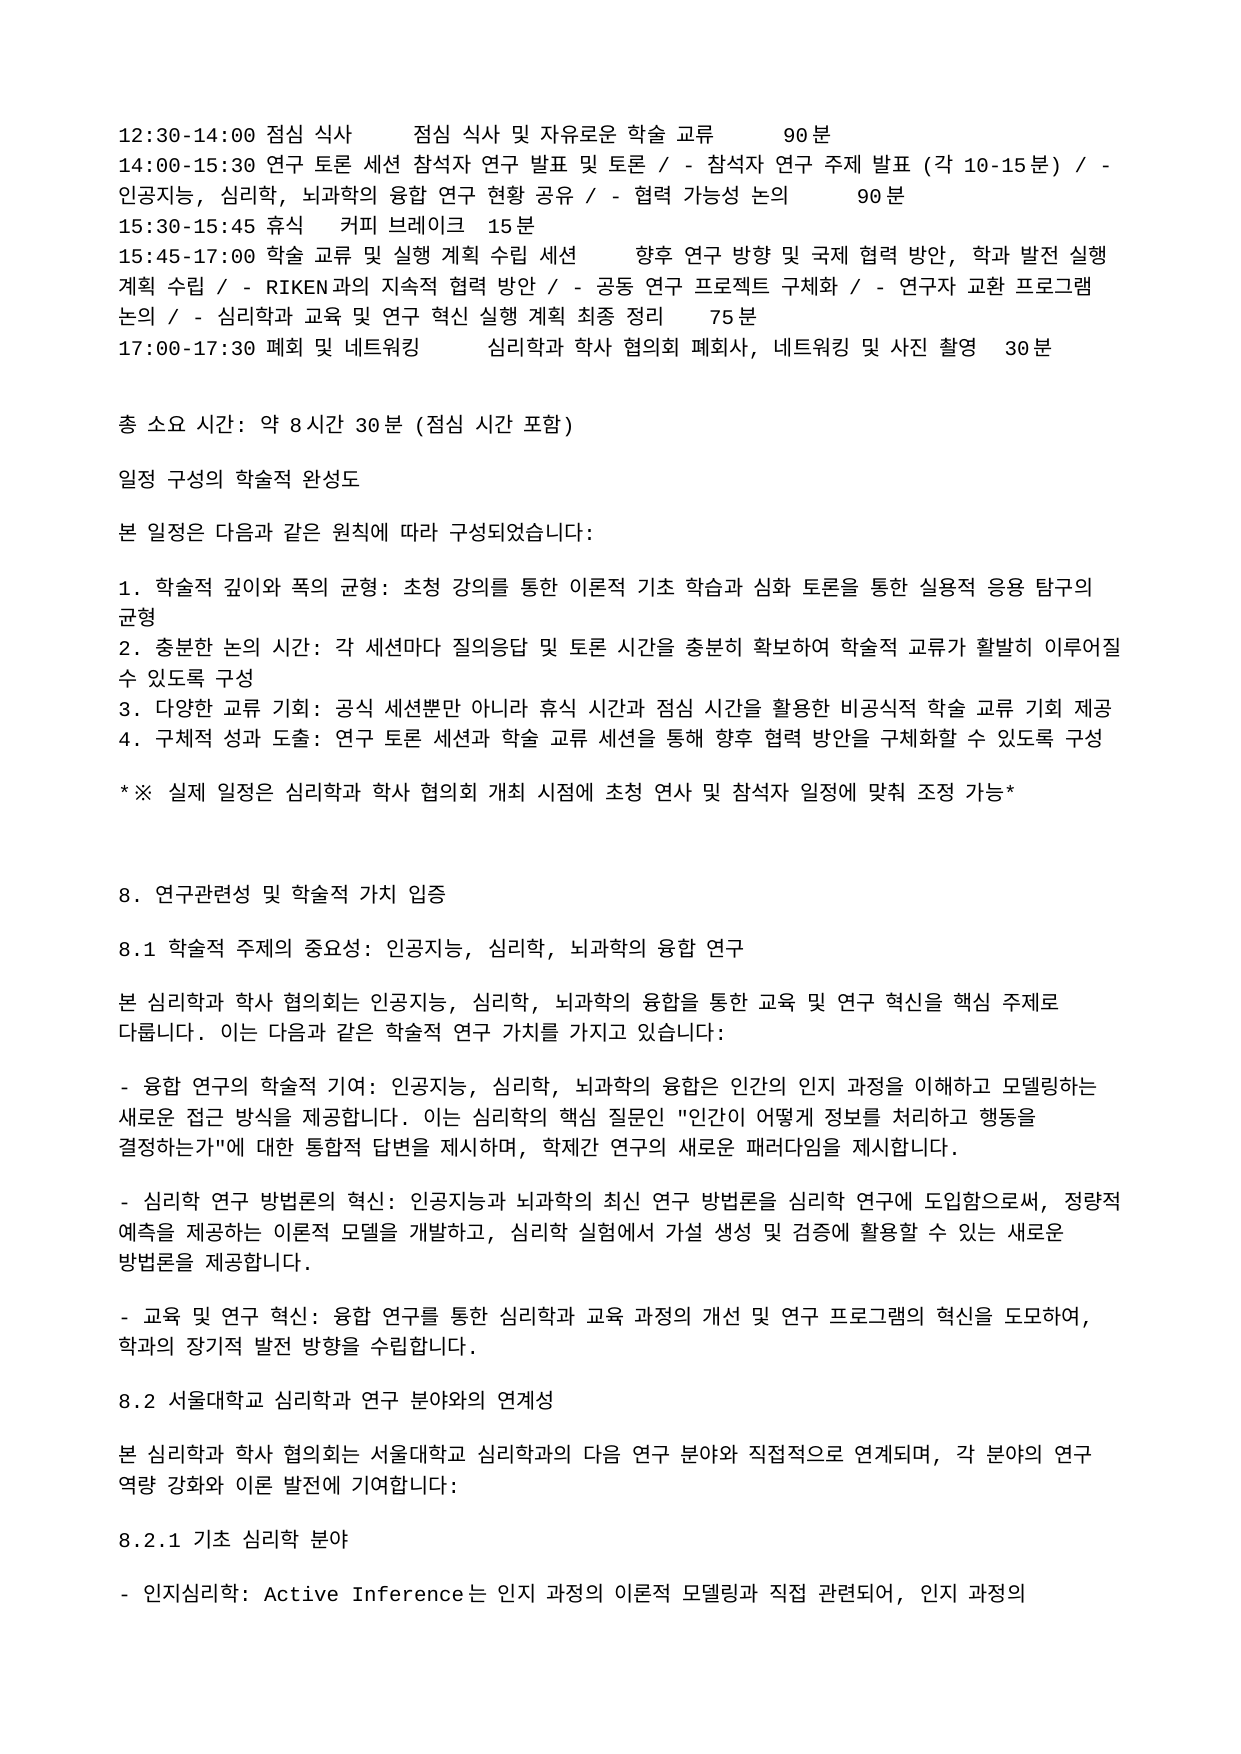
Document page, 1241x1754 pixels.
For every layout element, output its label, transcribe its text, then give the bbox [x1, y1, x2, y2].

text 본 심리학과 학사 협의회는 서울대학교 심리학과의 다음 연구 분야와 직접적으로 연계되며, 각 분야의 연구 역량 강화와 이론 발전에 기여합니다: [118, 1439, 1122, 1499]
text 12:30-14:00 점심 식사 점심 식사 및 자유로운 학술 교류 90분 [118, 118, 1122, 148]
text 8.2 서울대학교 심리학과 연구 분야와의 연계성 [118, 1385, 1122, 1415]
text 일정 구성의 학술적 완성도 [118, 463, 1122, 493]
text 본 심리학과 학사 협의회는 인공지능, 심리학, 뇌과학의 융합을 통한 교육 및 연구 혁신을 핵심 주제로 다룹니다. 이는 다음과 같은 학술적 연구 가치를 가지고 있습니다: [118, 986, 1122, 1047]
text 3. 다양한 교류 기회: 공식 세션뿐만 아니라 휴식 시간과 점심 시간을 활용한 비공식적 학술 교류 기회 제공 [118, 692, 1122, 722]
text - 인지심리학: Active Inference는 인지 과정의 이론적 모델링과 직접 관련되어, 인지 과정의 [118, 1577, 1122, 1608]
text *※ 실제 일정은 심리학과 학사 협의회 개최 시점에 초청 연사 및 참석자 일정에 맞춰 조정 가능* [118, 776, 1122, 807]
text 15:45-17:00 학술 교류 및 실행 계획 수립 세션 향후 연구 방향 및 국제 협력 방안, 학과 발전 실행 계획 수립 / - RIKEN과의 지속적 협력 방안 / - 공동 연구 프로젝트 구체화 / - 연구자 교환 프로그램 논의 / - 심리학과 교육 및 연구 혁신 실행 계획 최종 정리 75분 [118, 240, 1122, 331]
text 14:00-15:30 연구 토론 세션 참석자 연구 발표 및 토론 / - 참석자 연구 주제 발표 (각 10-15분) / - 인공지능, 심리학, 뇌과학의 융합 연구 현황 공유 / - 협력 가능성 논의 90분 [118, 148, 1122, 209]
text 1. 학술적 깊이와 폭의 균형: 초청 강의를 통한 이론적 기초 학습과 심화 토론을 통한 실용적 응용 탐구의 균형 [118, 571, 1122, 631]
text 본 일정은 다음과 같은 원칙에 따라 구성되었습니다: [118, 517, 1122, 547]
text 2. 충분한 논의 시간: 각 세션마다 질의응답 및 토론 시간을 충분히 확보하여 학술적 교류가 활발히 이루어질 수 있도록 구성 [118, 631, 1122, 692]
text 8.2.1 기초 심리학 분야 [118, 1523, 1122, 1554]
text 8.1 학술적 주제의 중요성: 인공지능, 심리학, 뇌과학의 융합 연구 [118, 932, 1122, 962]
text 17:00-17:30 폐회 및 네트워킹 심리학과 학사 협의회 폐회사, 네트워킹 및 사진 촬영 30분 [118, 331, 1122, 361]
text 8. 연구관련성 및 학술적 가치 입증 [118, 878, 1122, 908]
text - 교육 및 연구 혁신: 융합 연구를 통한 심리학과 교육 과정의 개선 및 연구 프로그램의 혁신을 도모하여, 학과의 장기적 발전 방향을 수립합니다. [118, 1300, 1122, 1361]
text 4. 구체적 성과 도출: 연구 토론 세션과 학술 교류 세션을 통해 향후 협력 방안을 구체화할 수 있도록 구성 [118, 722, 1122, 753]
text 총 소요 시간: 약 8시간 30분 (점심 시간 포함) [118, 409, 1122, 439]
text 15:30-15:45 휴식 커피 브레이크 15분 [118, 209, 1122, 240]
text - 심리학 연구 방법론의 혁신: 인공지능과 뇌과학의 최신 연구 방법론을 심리학 연구에 도입함으로써, 정량적 예측을 제공하는 이론적 모델을 개발하고, 심리학 실험에서 가설 생성 및 검증에 활용할 수 있는 새로운 방법론을 제공합니다. [118, 1185, 1122, 1277]
text - 융합 연구의 학술적 기여: 인공지능, 심리학, 뇌과학의 융합은 인간의 인지 과정을 이해하고 모델링하는 새로운 접근 방식을 제공합니다. 이는 심리학의 핵심 질문인 "인간이 어떻게 정보를 처리하고 행동을 결정하는가"에 대한 통합적 답변을 제시하며, 학제간 연구의 새로운 패러다임을 제시합니다. [118, 1070, 1122, 1162]
